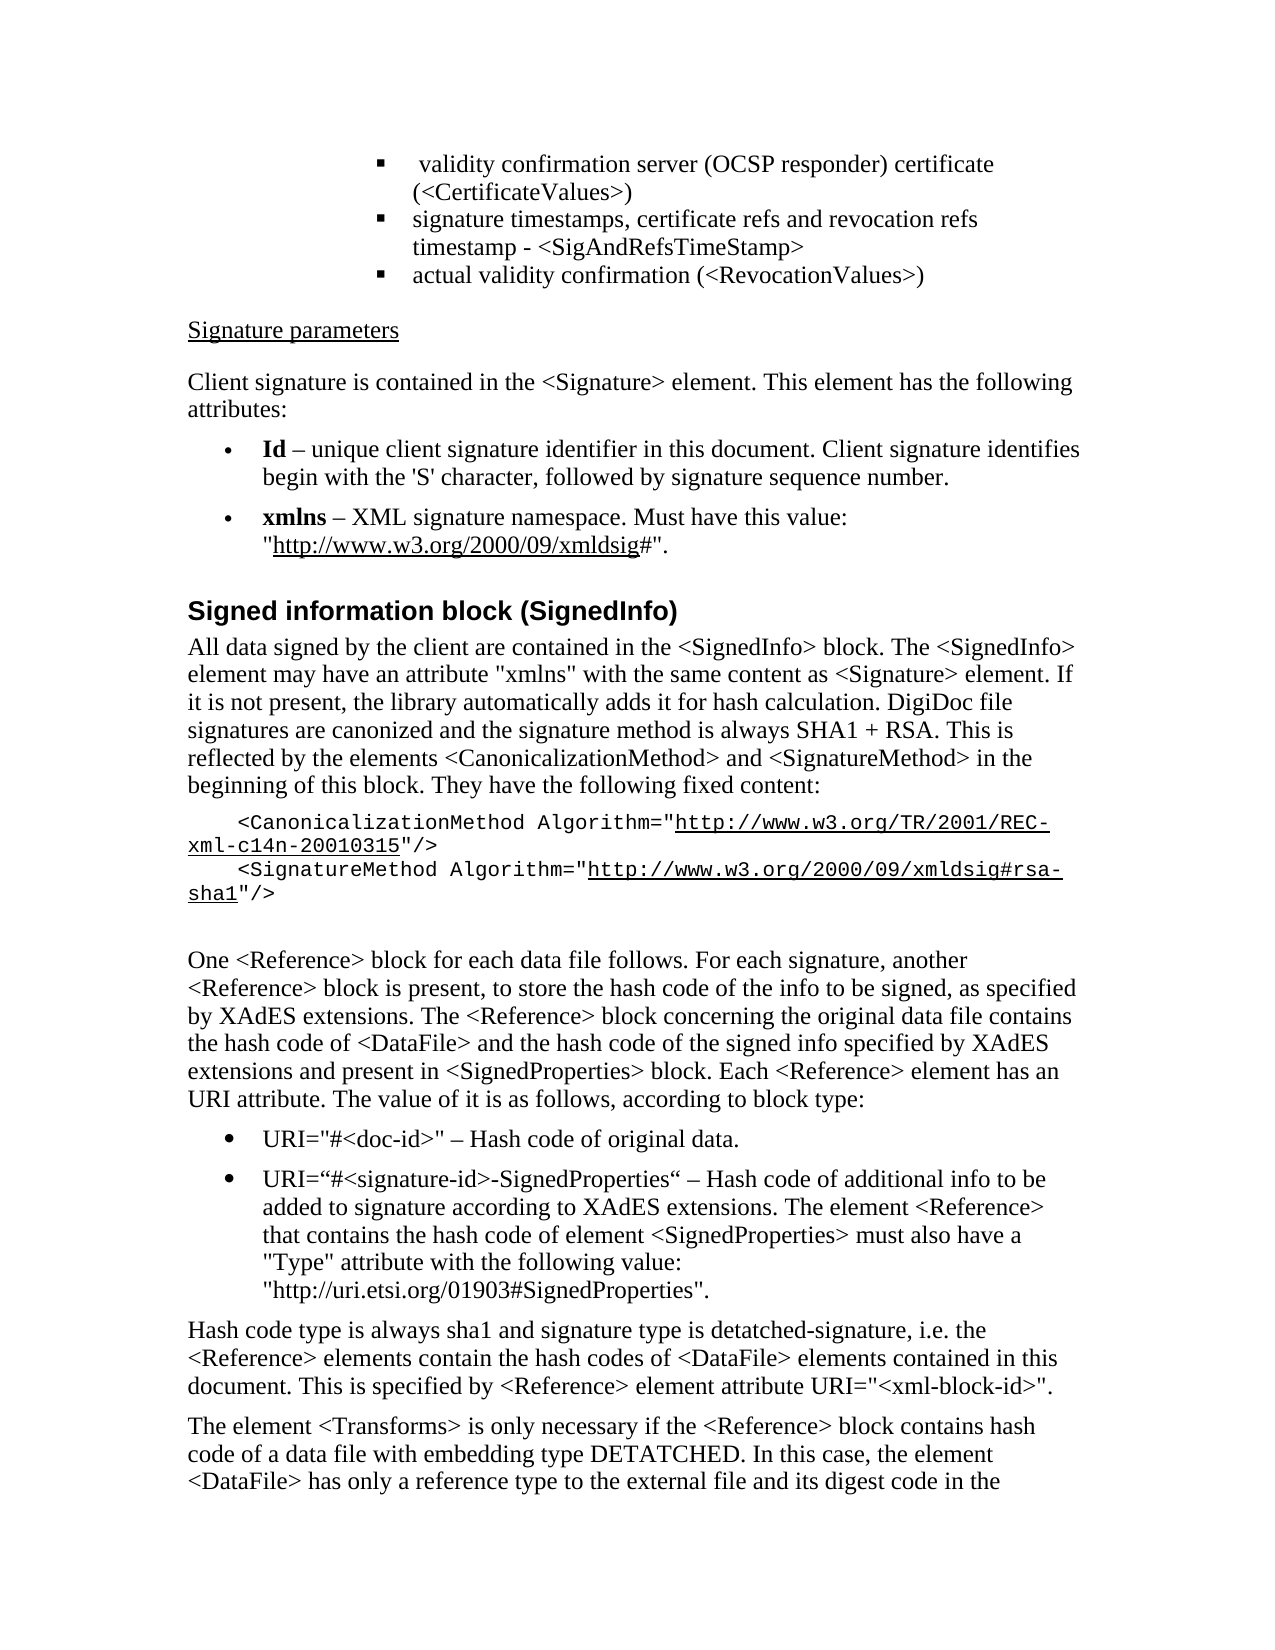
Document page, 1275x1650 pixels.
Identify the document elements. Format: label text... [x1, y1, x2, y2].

list actual validity confirmation (<RevocationValues>) [375, 261, 1087, 288]
list signature timestamps, certificate refs and revocation refs timestamp - <SigAndRefsTimeStamp> [375, 205, 1087, 261]
text Client signature is contained in the <Signature> element. This element has the following attributes: [187, 368, 1087, 423]
text Hash code type is always sha1 and signature type is detatched-signature, i.e. the <Reference> elements contain the hash codes of <DataFile> elements contained in this document. This is specified by <Reference> element attribute URI="<xml-block-id>". [187, 1316, 1087, 1399]
text One <Reference> block for each data file follows. For each signature, another <Reference> block is present, to store the hash code of the info to be signed, as specified by XAdES extensions. The <Reference> block concerning the original data file contains the hash code of <DataFile> and the hash code of the signed info specified by XAdES extensions and present in <SignedProperties> block. Each <Reference> element has an URI attribute. The value of it is as follows, according to block type: [187, 946, 1087, 1113]
text The element <Transforms> is only necessary if the <Reference> block contains hash code of a data file with embedding type DETATCHED. In this case, the element <DataFile> has only a reference type to the external file and its digest code in the [187, 1412, 1087, 1495]
subtitle Signed information block (SignedInfo) [187, 596, 1087, 627]
text Signature parameters [187, 316, 1087, 344]
text All data signed by the client are contained in the <SignedInfo> block. The <SignedInfo> element may have an attribute "xmlns" with the same content as <Signature> element. If it is not present, the library automatically adds it for hash calculation. DigiDoc file signatures are canonized and the signature method is always SHA1 + RSA. This is reflected by the elements <CanonicalizationMethod> and <SignatureMethod> in the beginning of this block. They have the following fixed content: [187, 633, 1087, 799]
list Id – unique client signature identifier in this document. Client signature identifies begin with the 'S' character, followed by signature sequence number. [225, 436, 1087, 491]
text <CanonicalizationMethod Algorithm="http://www.w3.org/TR/2001/REC-xml-c14n-20010315"/> [187, 812, 1087, 859]
list URI="#<doc-id>" – Hash code of original data. [225, 1125, 1087, 1153]
list validity confirmation server (OCSP responder) certificate (<CertificateValues>) [375, 150, 1087, 205]
text <SignatureMethod Algorithm="http://www.w3.org/2000/09/xmldsig#rsa-sha1"/> [187, 859, 1087, 906]
list xmlns – XML signature namespace. Must have this value: "http://www.w3.org/2000/09/xmldsig#". [225, 503, 1087, 559]
list URI=“#<signature-id>-SignedProperties“ – Hash code of additional info to be added to signature according to XAdES extensions. The element <Reference> that contains the hash code of element <SignedProperties> must also have a "Type" attribute with the following value: "http://uri.etsi.org/01903#SignedProperties". [225, 1165, 1087, 1304]
